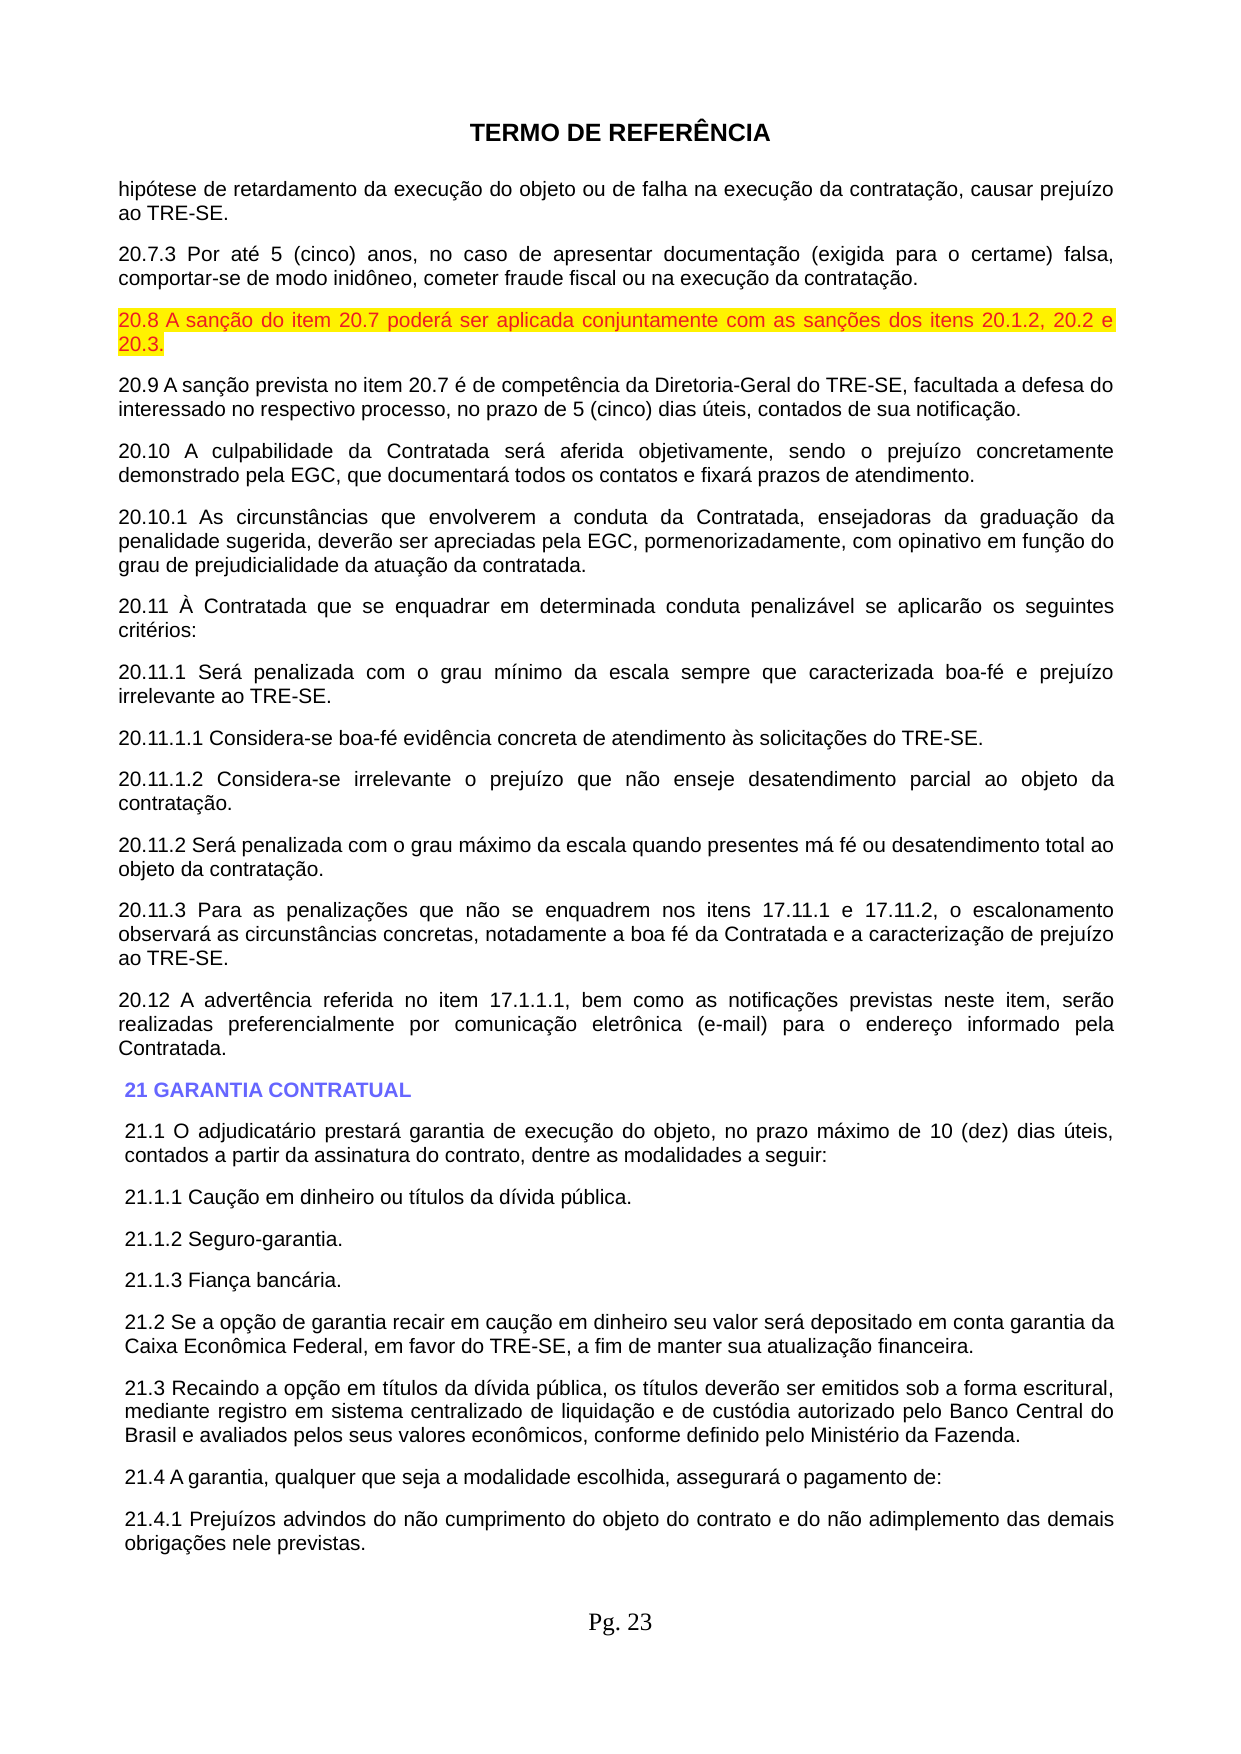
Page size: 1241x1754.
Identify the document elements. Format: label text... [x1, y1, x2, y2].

text 20.11.1 Será penalizada com o grau mínimo da escala sempre que caracterizada boa-fé e prejuízo irrelevante ao TRE-SE. [118, 660, 1116, 708]
text 20.12 A advertência referida no item 17.1.1.1, bem como as notificações previstas neste item, serão realizadas preferencialmente por comunicação eletrônica (e-mail) para o endereço informado pela Contratada. [118, 988, 1116, 1060]
text 20.11.2 Será penalizada com o grau máximo da escala quando presentes má fé ou desatendimento total ao objeto da contratação. [118, 833, 1116, 881]
text 21.1.2 Seguro-garantia. [124, 1226, 1116, 1250]
text 20.11 À Contratada que se enquadrar em determinada conduta penalizável se aplicarão os seguintes critérios: [118, 594, 1116, 642]
text 21.2 Se a opção de garantia recair em caução em dinheiro seu valor será depositado em conta garantia da Caixa Econômica Federal, em favor do TRE-SE, a fim de manter sua atualização financeira. [124, 1310, 1116, 1358]
text 21 GARANTIA CONTRATUAL [124, 1077, 1116, 1101]
text 20.10.1 As circunstâncias que envolverem a conduta da Contratada, ensejadoras da graduação da penalidade sugerida, deverão ser apreciadas pela EGC, pormenorizadamente, com opinativo em função do grau de prejudicialidade da atuação da contratada. [118, 504, 1116, 576]
text 20.11.3 Para as penalizações que não se enquadrem nos itens 17.11.1 e 17.11.2, o escalonamento observará as circunstâncias concretas, notadamente a boa fé da Contratada e a caracterização de prejuízo ao TRE-SE. [118, 898, 1116, 970]
text 20.11.1.2 Considera-se irrelevante o prejuízo que não enseje desatendimento parcial ao objeto da contratação. [118, 767, 1116, 815]
text 20.10 A culpabilidade da Contratada será aferida objetivamente, sendo o prejuízo concretamente demonstrado pela EGC, que documentará todos os contatos e fixará prazos de atendimento. [118, 439, 1116, 487]
text 20.9 A sanção prevista no item 20.7 é de competência da Diretoria-Geral do TRE-SE, facultada a defesa do interessado no respectivo processo, no prazo de 5 (cinco) dias úteis, contados de sua notificação. [118, 373, 1116, 421]
text 21.1.1 Caução em dinheiro ou títulos da dívida pública. [124, 1185, 1116, 1209]
text 21.4 A garantia, qualquer que seja a modalidade escolhida, assegurará o pagamento de: [124, 1465, 1116, 1489]
text hipótese de retardamento da execução do objeto ou de falha na execução da contratação, causar prejuízo ao TRE-SE. [118, 176, 1116, 224]
text 21.3 Recaindo a opção em títulos da dívida pública, os títulos deverão ser emitidos sob a forma escritural, mediante registro em sistema centralizado de liquidação e de custódia autorizado pelo Banco Central do Brasil e avaliados pelos seus valores econômicos, conforme definido pelo Ministério da Fazenda. [124, 1375, 1116, 1447]
text 21.1 O adjudicatário prestará garantia de execução do objeto, no prazo máximo de 10 (dez) dias úteis, contados a partir da assinatura do contrato, dentre as modalidades a seguir: [124, 1119, 1116, 1167]
text 21.1.3 Fiança bancária. [124, 1268, 1116, 1292]
text 20.8 A sanção do item 20.7 poderá ser aplicada conjuntamente com as sanções dos itens 20.1.2, 20.2 e 20.3. [118, 308, 1116, 356]
text 20.7.3 Por até 5 (cinco) anos, no caso de apresentar documentação (exigida para o certame) falsa, comportar-se de modo inidôneo, cometer fraude fiscal ou na execução da contratação. [118, 242, 1116, 290]
text 21.4.1 Prejuízos advindos do não cumprimento do objeto do contrato e do não adimplemento das demais obrigações nele previstas. [124, 1507, 1116, 1554]
text 20.11.1.1 Considera-se boa-fé evidência concreta de atendimento às solicitações do TRE-SE. [118, 725, 1116, 749]
